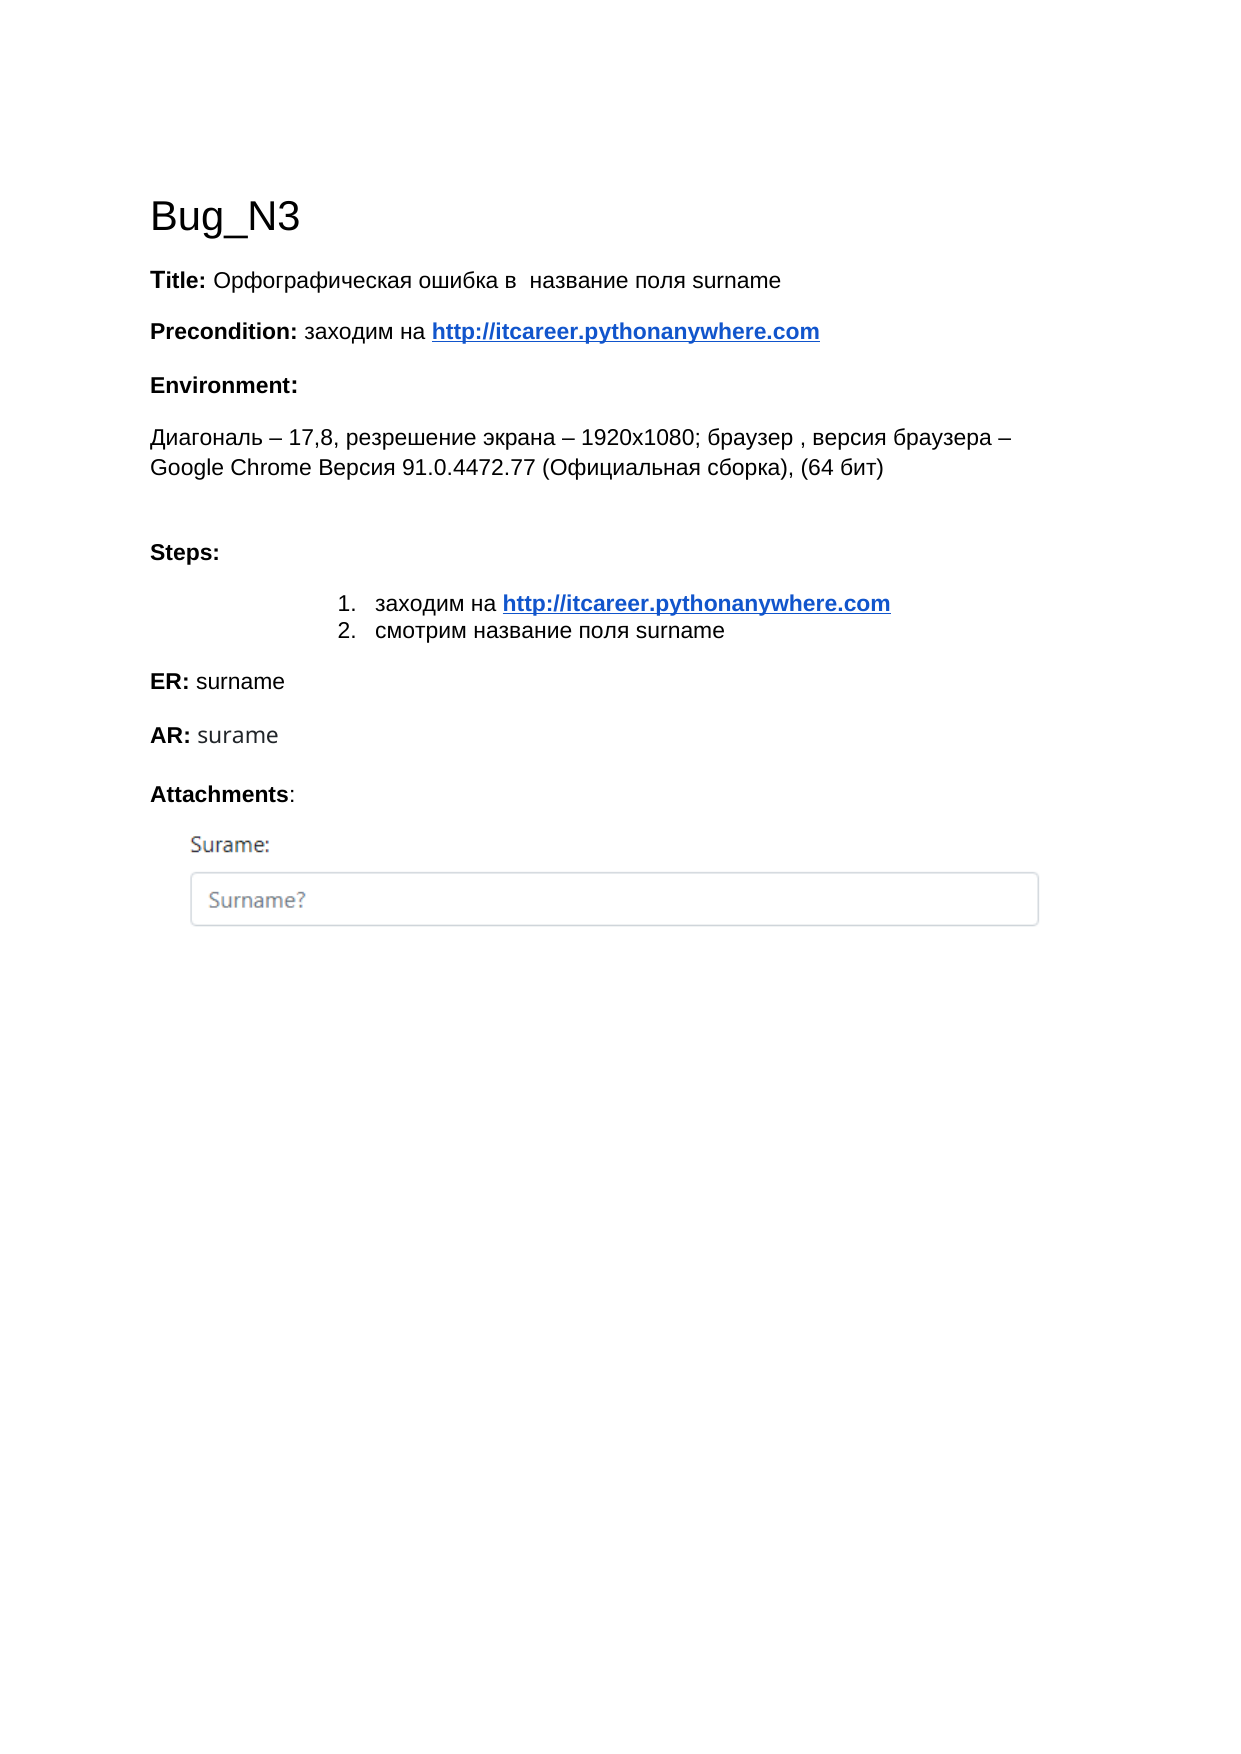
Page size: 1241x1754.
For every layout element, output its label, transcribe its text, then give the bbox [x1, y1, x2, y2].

text AR: surame [150, 719, 1090, 751]
text ER: surname [150, 668, 1090, 694]
text Precondition: заходим на http://itcareer.pythonanywhere.com [150, 318, 1090, 345]
text Диагональ – 17,8, резрешение экрана – 1920x1080; браузер , версия браузера – Google Chrome Версия 91.0.4472.77 (Официальная сборка), (64 бит) [150, 423, 1090, 480]
text Attachments: [150, 781, 1090, 807]
text Title: Орфографическая ошибка в название поля surname [150, 264, 1090, 293]
subtitle Bug_N3 [150, 192, 1090, 239]
text Steps: [150, 539, 1090, 565]
picture [150, 811, 1091, 962]
list заходим на http://itcareer.pythonanywhere.com [337, 590, 1090, 617]
list смотрим название поля surname [337, 617, 1090, 643]
text Environment: [150, 370, 1090, 398]
